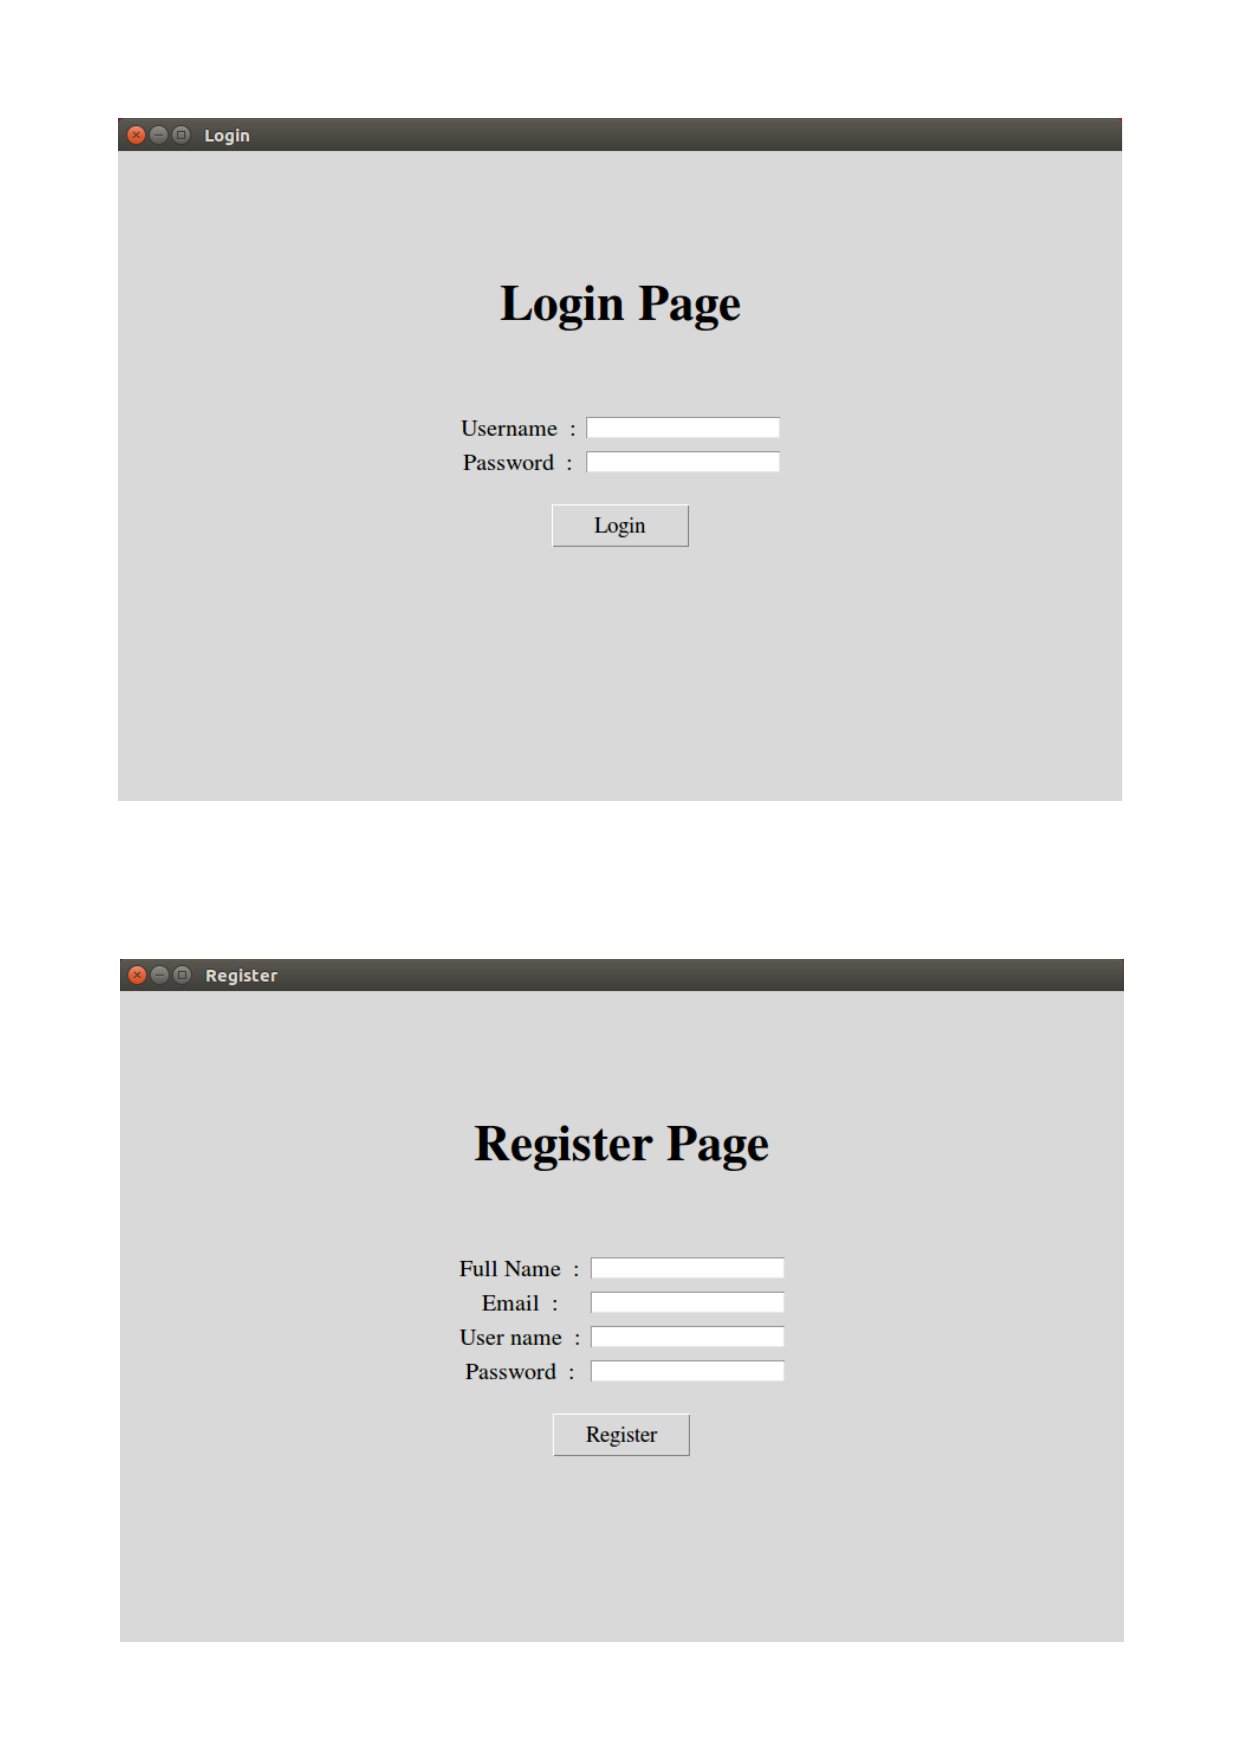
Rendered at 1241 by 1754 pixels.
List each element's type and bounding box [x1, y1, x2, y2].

picture [120, 959, 1124, 1642]
picture [118, 118, 1123, 801]
